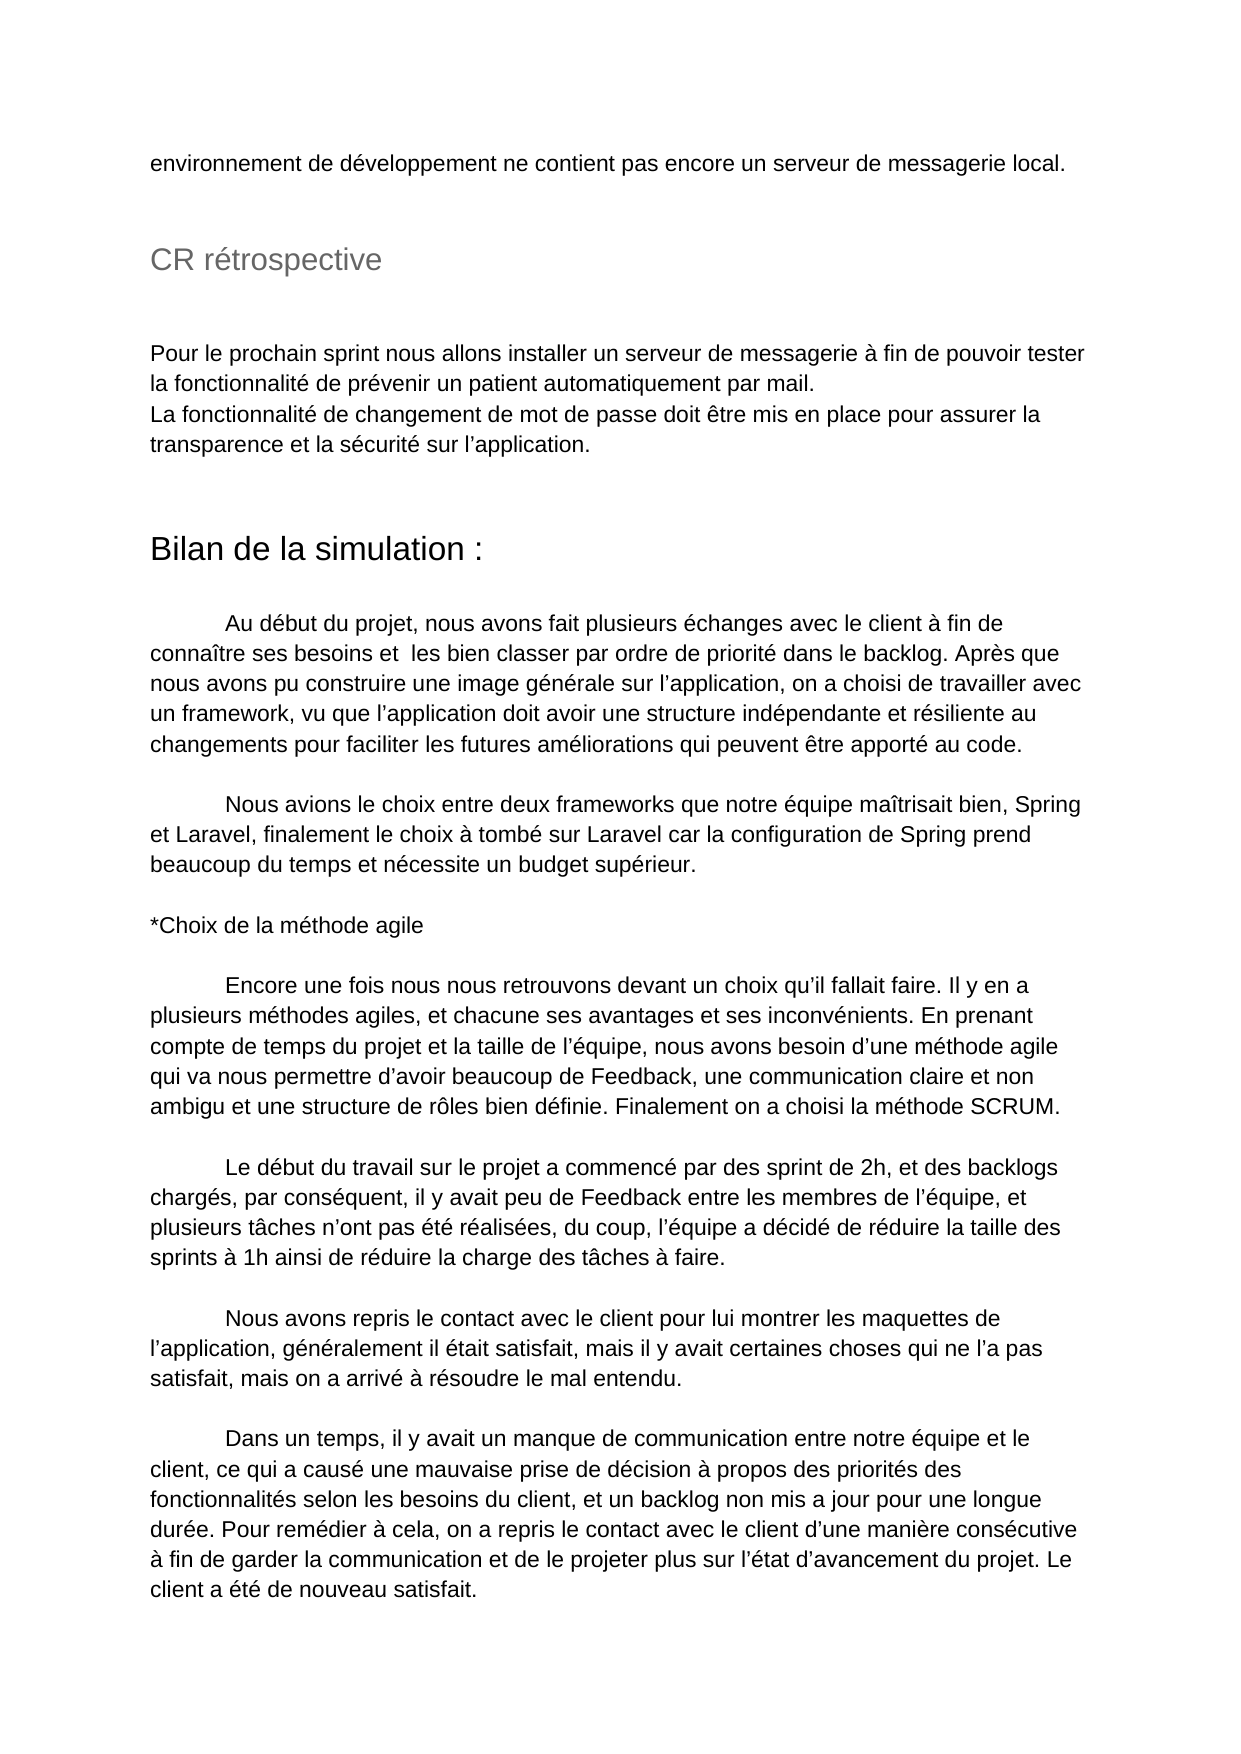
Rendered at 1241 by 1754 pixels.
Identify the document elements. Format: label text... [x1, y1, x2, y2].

text Le début du travail sur le projet a commencé par des sprint de 2h, et des backlogs chargés, par conséquent, il y avait peu de Feedback entre les membres de l’équipe, et plusieurs tâches n’ont pas été réalisées, du coup, l’équipe a décidé de réduire la taille des sprints à 1h ainsi de réduire la charge des tâches à faire. [150, 1153, 1090, 1271]
text environnement de développement ne contient pas encore un serveur de messagerie local. [150, 150, 1090, 176]
text La fonctionnalité de changement de mot de passe doit être mis en place pour assurer la transparence et la sécurité sur l’application. [150, 401, 1090, 457]
text Nous avons repris le contact avec le client pour lui montrer les maquettes de l’application, généralement il était satisfait, mais il y avait certaines choses qui ne l’a pas satisfait, mais on a arrivé à résoudre le mal entendu. [150, 1304, 1090, 1391]
text *Choix de la méthode agile [150, 912, 1090, 938]
subtitle Bilan de la simulation : [150, 529, 1090, 567]
text Au début du projet, nous avons fait plusieurs échanges avec le client à fin de connaître ses besoins et les bien classer par ordre de priorité dans le backlog. Après que nous avons pu construire une image générale sur l’application, on a choisi de travailler avec un framework, vu que l’application doit avoir une structure indépendante et résiliente au changements pour faciliter les futures améliorations qui peuvent être apporté au code. [150, 610, 1090, 757]
text Encore une fois nous nous retrouvons devant un choix qu’il fallait faire. Il y en a plusieurs méthodes agiles, et chacune ses avantages et ses inconvénients. En prenant compte de temps du projet et la taille de l’équipe, nous avons besoin d’une méthode agile qui va nous permettre d’avoir beaucoup de Feedback, une communication claire et non ambigu et une structure de rôles bien définie. Finalement on a choisi la méthode SCRUM. [150, 972, 1090, 1119]
text Pour le prochain sprint nous allons installer un serveur de messagerie à fin de pouvoir tester la fonctionnalité de prévenir un patient automatiquement par mail. [150, 340, 1090, 397]
text Nous avions le choix entre deux frameworks que notre équipe maîtrisait bien, Spring et Laravel, finalement le choix à tombé sur Laravel car la configuration de Spring prend beaucoup du temps et nécessite un budget supérieur. [150, 791, 1090, 878]
subtitle CR rétrospective [150, 241, 1090, 277]
text Dans un temps, il y avait un manque de communication entre notre équipe et le client, ce qui a causé une mauvaise prise de décision à propos des priorités des fonctionnalités selon les besoins du client, et un backlog non mis a jour pour une longue durée. Pour remédier à cela, on a repris le contact avec le client d’une manière consécutive à fin de garder la communication et de le projeter plus sur l’état d’avancement du projet. Le client a été de nouveau satisfait. [150, 1425, 1090, 1603]
